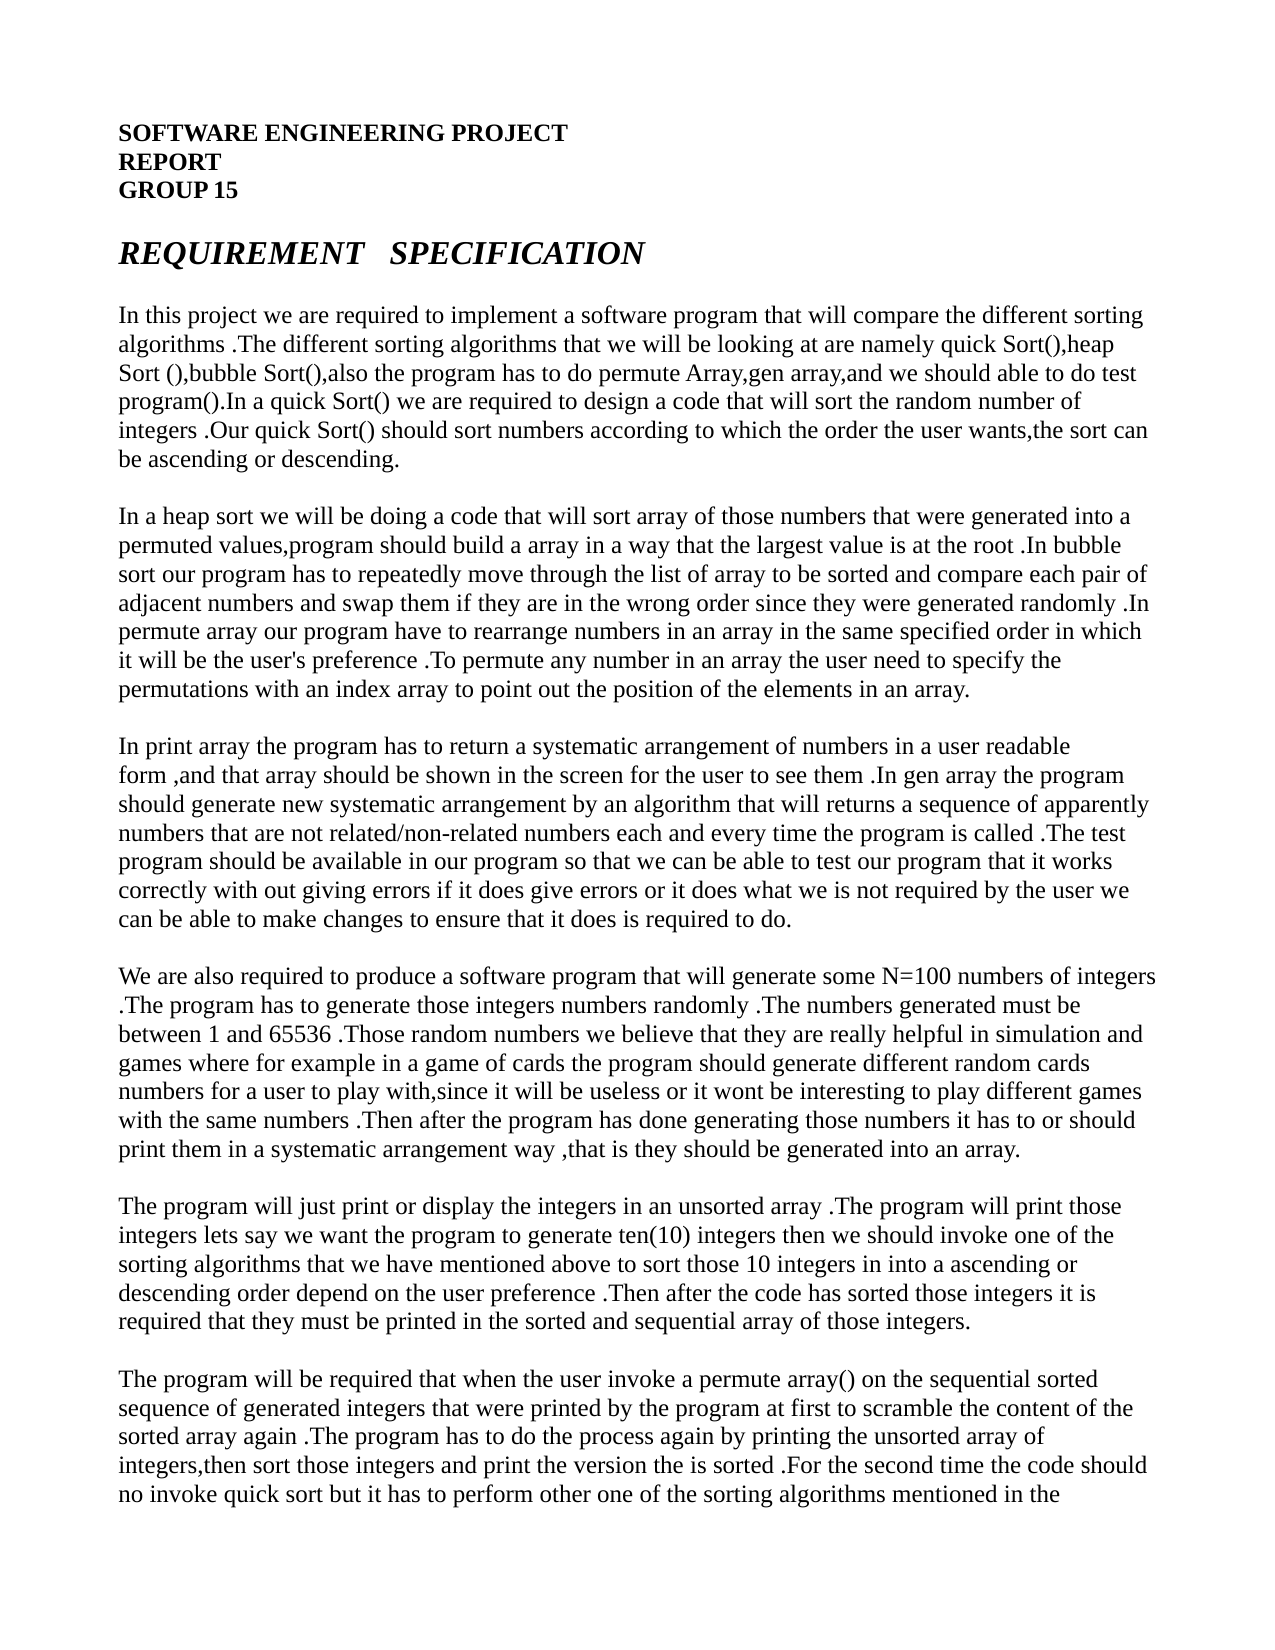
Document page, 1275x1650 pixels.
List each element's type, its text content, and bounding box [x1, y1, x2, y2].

text We are also required to produce a software program that will generate some N=100 numbers of integers .The program has to generate those integers numbers randomly .The numbers generated must be between 1 and 65536 .Those random numbers we believe that they are really helpful in simulation and games where for example in a game of cards the program should generate different random cards numbers for a user to play with,since it will be useless or it wont be interesting to play different games with the same numbers .Then after the program has done generating those numbers it has to or should print them in a systematic arrangement way ,that is they should be generated into an array. [118, 961, 1157, 1163]
text can be able to make changes to ensure that it does is required to do. [118, 904, 1157, 933]
text GROUP 15 [118, 176, 1157, 204]
text In print array the program has to return a systematic arrangement of numbers in a user readable form ,and that array should be shown in the screen for the user to see them .In gen array the program should generate new systematic arrangement by an algorithm that will returns a sequence of apparently numbers that are not related/non-related numbers each and every time the program is called .The test program should be available in our program so that we can be able to test our program that it works correctly with out giving errors if it does give errors or it does what we is not required by the user we [118, 731, 1157, 904]
text SOFTWARE ENGINEERING PROJECT [118, 118, 1157, 147]
text In a heap sort we will be doing a code that will sort array of those numbers that were generated into a permuted values,program should build a array in a way that the largest value is at the root .In bubble sort our program has to repeatedly move through the list of array to be sorted and compare each pair of adjacent numbers and swap them if they are in the wrong order since they were generated randomly .In permute array our program have to rearrange numbers in an array in the same specified order in which it will be the user's preference .To permute any number in an array the user need to specify the permutations with an index array to point out the position of the elements in an array. [118, 501, 1157, 703]
text In this project we are required to implement a software program that will compare the different sorting algorithms .The different sorting algorithms that we will be looking at are namely quick Sort(),heap Sort (),bubble Sort(),also the program has to do permute Array,gen array,and we should able to do test program().In a quick Sort() we are required to design a code that will sort the random number of integers .Our quick Sort() should sort numbers according to which the order the user wants,the sort can be ascending or descending. [118, 300, 1157, 473]
text The program will be required that when the user invoke a permute array() on the sequential sorted sequence of generated integers that were printed by the program at first to scramble the content of the sorted array again .The program has to do the process again by printing the unsorted array of integers,then sort those integers and print the version the is sorted .For the second time the code should no invoke quick sort but it has to perform other one of the sorting algorithms mentioned in the [118, 1364, 1157, 1508]
text REPORT [118, 147, 1157, 176]
text REQUIREMENT SPECIFICATION [118, 233, 1157, 271]
text The program will just print or display the integers in an unsorted array .The program will print those integers lets say we want the program to generate ten(10) integers then we should invoke one of the sorting algorithms that we have mentioned above to sort those 10 integers in into a ascending or descending order depend on the user preference .Then after the code has sorted those integers it is required that they must be printed in the sorted and sequential array of those integers. [118, 1191, 1157, 1335]
